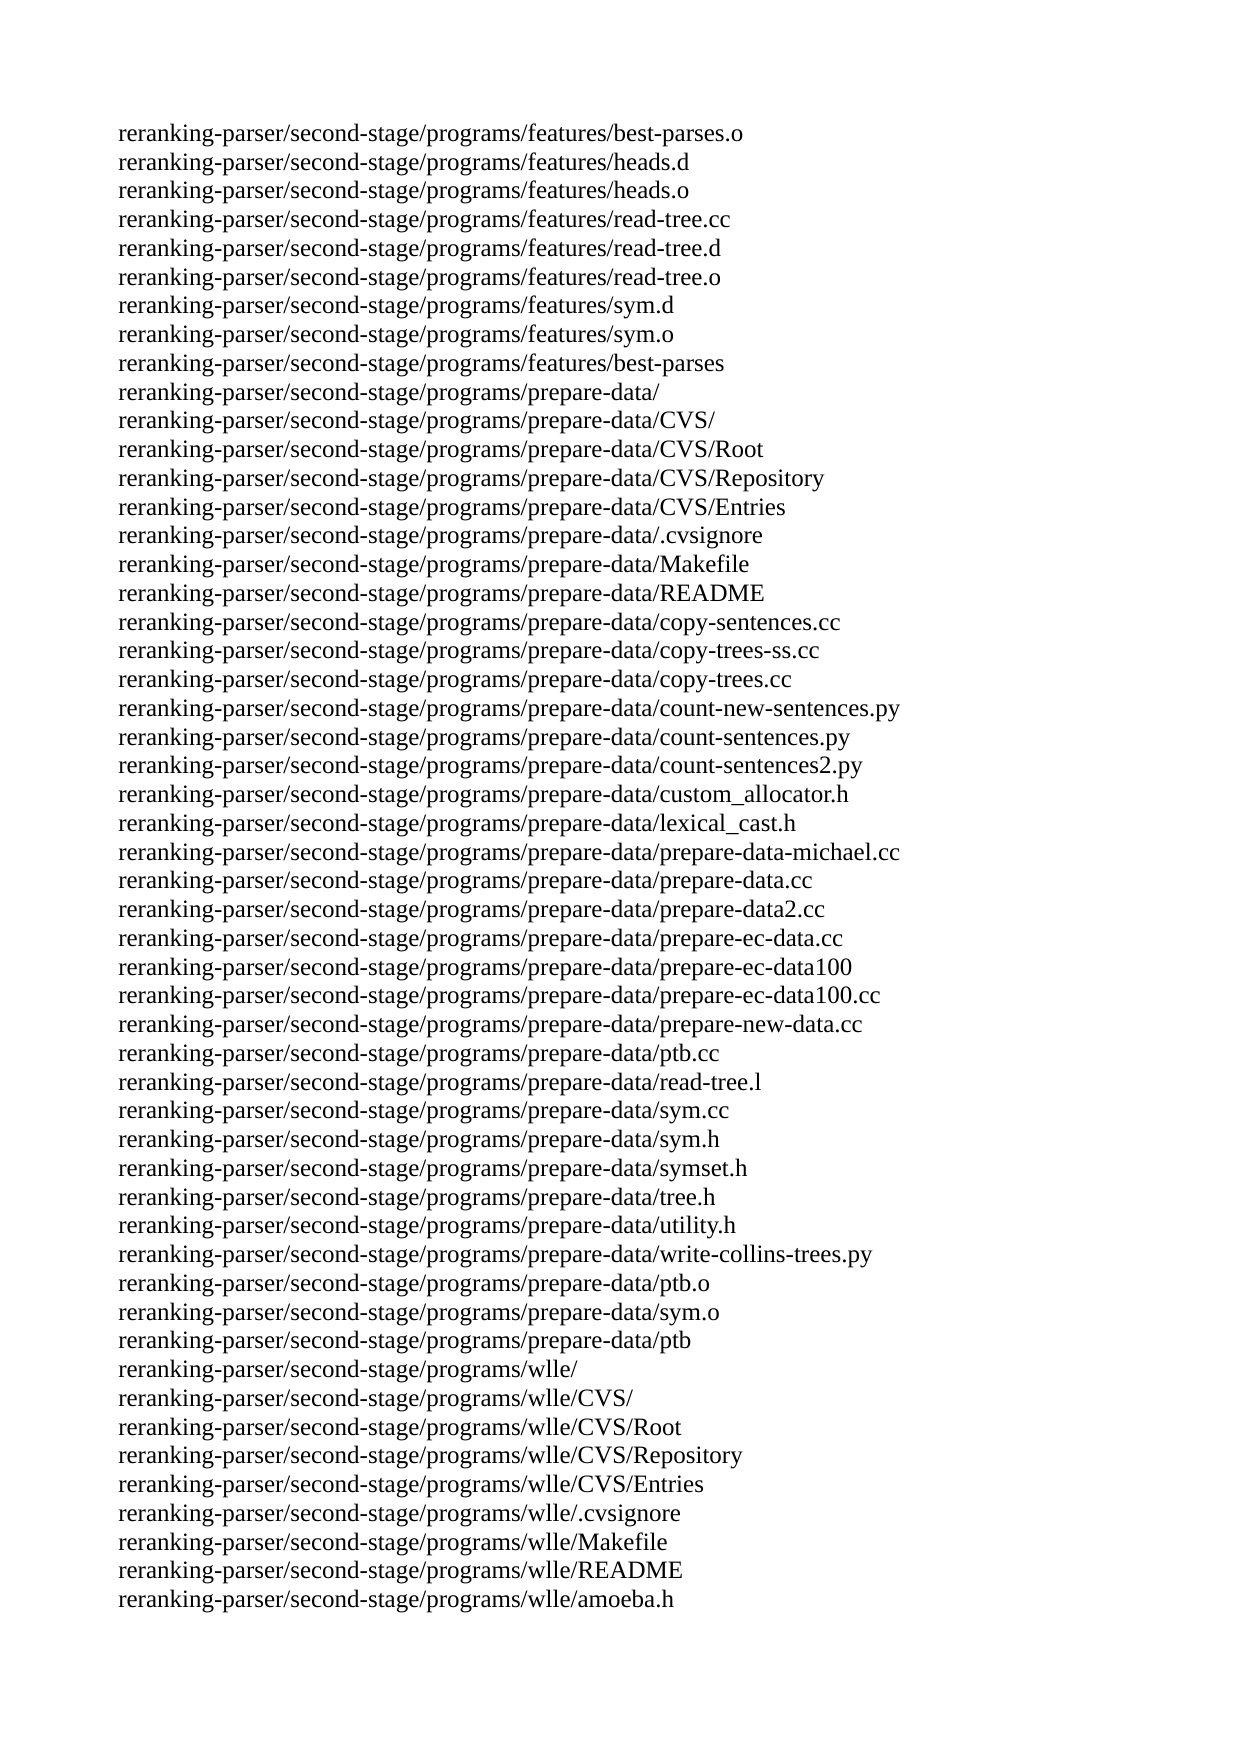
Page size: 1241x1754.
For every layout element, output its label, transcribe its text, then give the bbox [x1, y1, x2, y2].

text reranking-parser/second-stage/programs/prepare-data/README [118, 578, 1122, 607]
text reranking-parser/second-stage/programs/features/heads.d [118, 147, 1122, 176]
text reranking-parser/second-stage/programs/features/read-tree.d [118, 233, 1122, 262]
text reranking-parser/second-stage/programs/wlle/Makefile [118, 1527, 1122, 1556]
text reranking-parser/second-stage/programs/prepare-data/ptb.o [118, 1268, 1122, 1297]
text reranking-parser/second-stage/programs/wlle/.cvsignore [118, 1498, 1122, 1527]
text reranking-parser/second-stage/programs/wlle/ [118, 1354, 1122, 1383]
text reranking-parser/second-stage/programs/prepare-data/copy-sentences.cc [118, 607, 1122, 636]
text reranking-parser/second-stage/programs/prepare-data/CVS/ [118, 406, 1122, 434]
text reranking-parser/second-stage/programs/prepare-data/prepare-data-michael.cc [118, 837, 1122, 866]
text reranking-parser/second-stage/programs/features/read-tree.cc [118, 204, 1122, 233]
text reranking-parser/second-stage/programs/prepare-data/prepare-ec-data.cc [118, 923, 1122, 952]
text reranking-parser/second-stage/programs/prepare-data/copy-trees.cc [118, 664, 1122, 693]
text reranking-parser/second-stage/programs/prepare-data/prepare-ec-data100.cc [118, 981, 1122, 1009]
text reranking-parser/second-stage/programs/wlle/CVS/Root [118, 1412, 1122, 1441]
text reranking-parser/second-stage/programs/prepare-data/prepare-data.cc [118, 866, 1122, 894]
text reranking-parser/second-stage/programs/wlle/amoeba.h [118, 1584, 1122, 1613]
text reranking-parser/second-stage/programs/prepare-data/prepare-ec-data100 [118, 952, 1122, 981]
text reranking-parser/second-stage/programs/wlle/CVS/Repository [118, 1441, 1122, 1469]
text reranking-parser/second-stage/programs/prepare-data/CVS/Entries [118, 492, 1122, 521]
text reranking-parser/second-stage/programs/features/heads.o [118, 176, 1122, 204]
text reranking-parser/second-stage/programs/prepare-data/count-sentences2.py [118, 751, 1122, 779]
text reranking-parser/second-stage/programs/prepare-data/tree.h [118, 1182, 1122, 1211]
text reranking-parser/second-stage/programs/prepare-data/custom_allocator.h [118, 779, 1122, 808]
text reranking-parser/second-stage/programs/wlle/CVS/ [118, 1383, 1122, 1412]
text reranking-parser/second-stage/programs/prepare-data/utility.h [118, 1211, 1122, 1239]
text reranking-parser/second-stage/programs/features/sym.d [118, 291, 1122, 319]
text reranking-parser/second-stage/programs/prepare-data/read-tree.l [118, 1067, 1122, 1096]
text reranking-parser/second-stage/programs/prepare-data/symset.h [118, 1153, 1122, 1182]
text reranking-parser/second-stage/programs/prepare-data/CVS/Repository [118, 463, 1122, 492]
text reranking-parser/second-stage/programs/prepare-data/write-collins-trees.py [118, 1239, 1122, 1268]
text reranking-parser/second-stage/programs/prepare-data/sym.h [118, 1124, 1122, 1153]
text reranking-parser/second-stage/programs/prepare-data/sym.cc [118, 1096, 1122, 1124]
text reranking-parser/second-stage/programs/wlle/CVS/Entries [118, 1469, 1122, 1498]
text reranking-parser/second-stage/programs/features/sym.o [118, 319, 1122, 348]
text reranking-parser/second-stage/programs/features/read-tree.o [118, 262, 1122, 291]
text reranking-parser/second-stage/programs/prepare-data/.cvsignore [118, 521, 1122, 549]
text reranking-parser/second-stage/programs/prepare-data/count-sentences.py [118, 722, 1122, 751]
text reranking-parser/second-stage/programs/prepare-data/prepare-data2.cc [118, 894, 1122, 923]
text reranking-parser/second-stage/programs/prepare-data/Makefile [118, 549, 1122, 578]
text reranking-parser/second-stage/programs/prepare-data/CVS/Root [118, 434, 1122, 463]
text reranking-parser/second-stage/programs/features/best-parses [118, 348, 1122, 377]
text reranking-parser/second-stage/programs/prepare-data/ [118, 377, 1122, 406]
text reranking-parser/second-stage/programs/prepare-data/count-new-sentences.py [118, 693, 1122, 722]
text reranking-parser/second-stage/programs/prepare-data/prepare-new-data.cc [118, 1009, 1122, 1038]
text reranking-parser/second-stage/programs/prepare-data/sym.o [118, 1297, 1122, 1326]
text reranking-parser/second-stage/programs/prepare-data/ptb [118, 1326, 1122, 1354]
text reranking-parser/second-stage/programs/prepare-data/copy-trees-ss.cc [118, 636, 1122, 664]
text reranking-parser/second-stage/programs/features/best-parses.o [118, 118, 1122, 147]
text reranking-parser/second-stage/programs/prepare-data/lexical_cast.h [118, 808, 1122, 837]
text reranking-parser/second-stage/programs/prepare-data/ptb.cc [118, 1038, 1122, 1067]
text reranking-parser/second-stage/programs/wlle/README [118, 1556, 1122, 1584]
